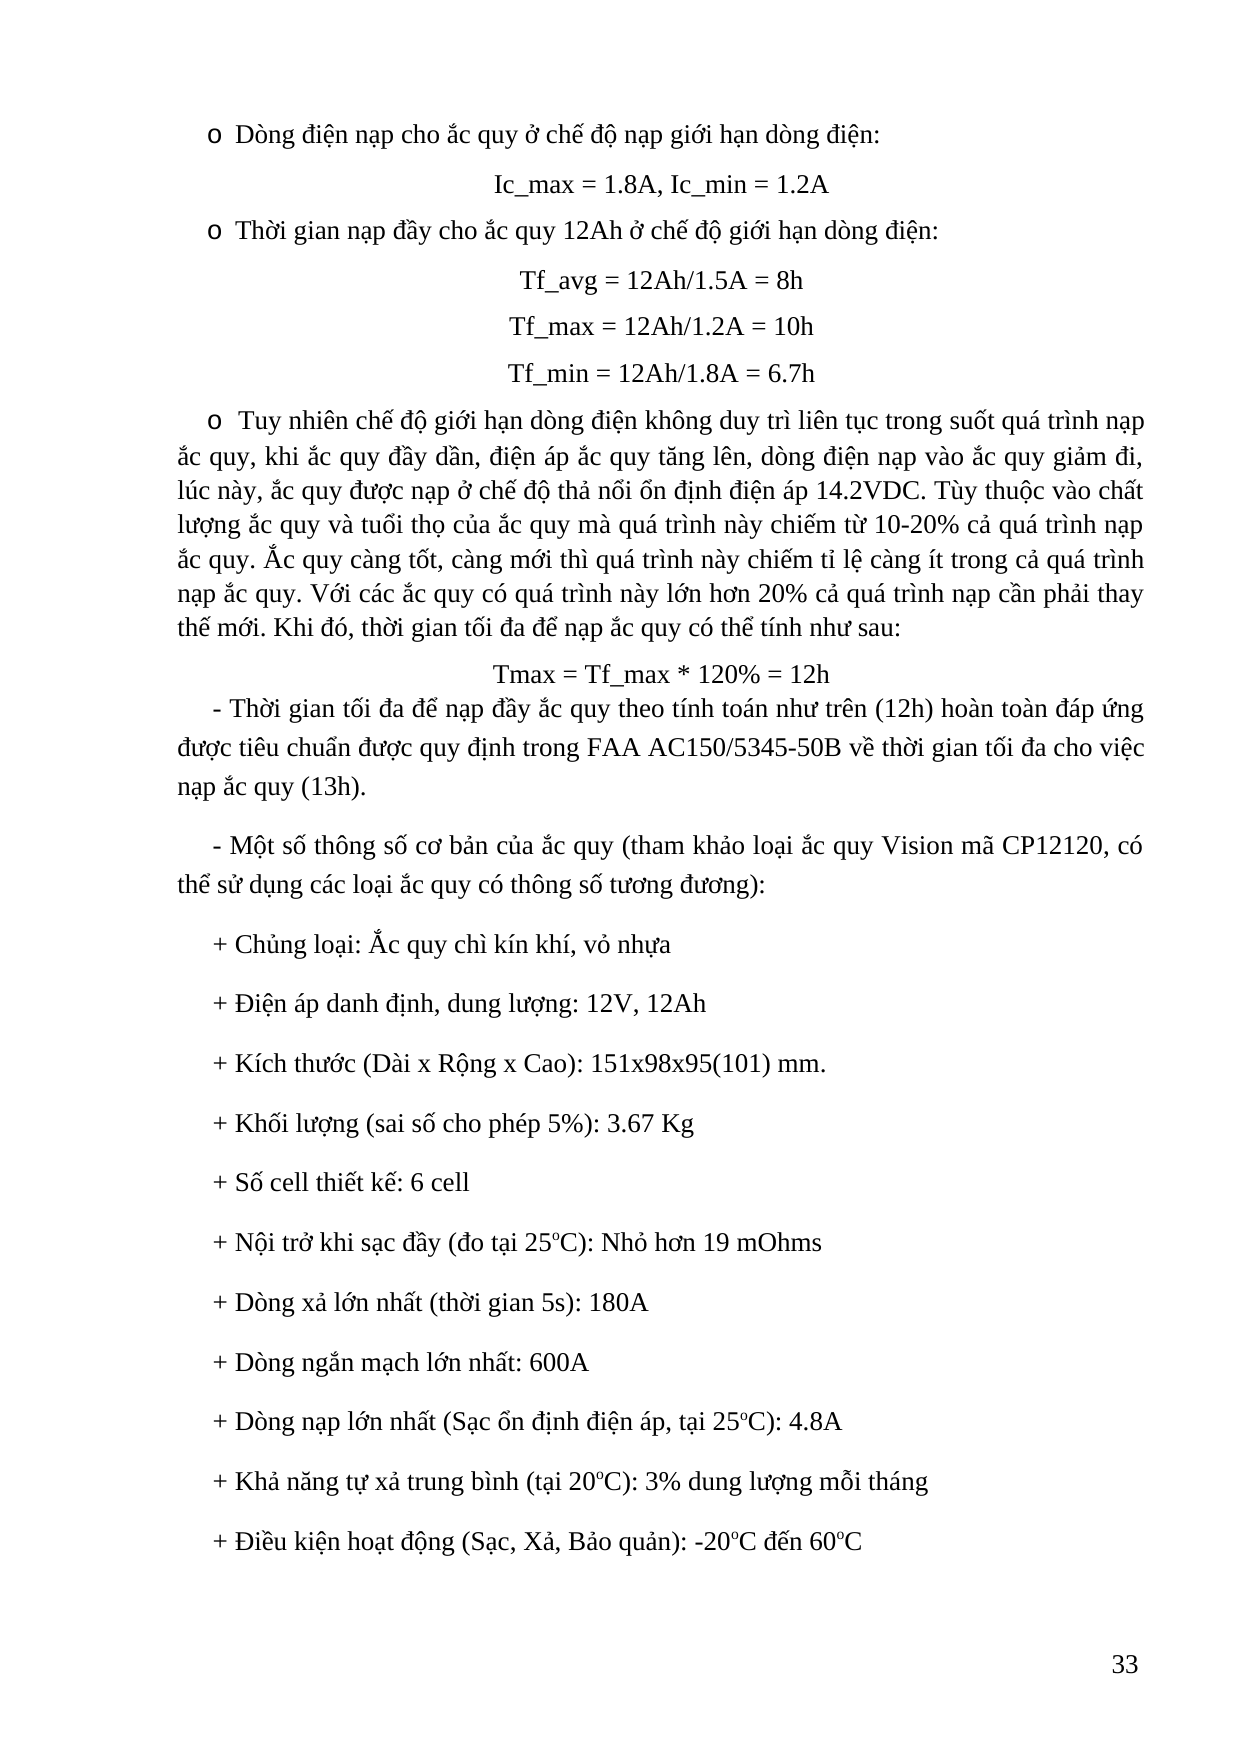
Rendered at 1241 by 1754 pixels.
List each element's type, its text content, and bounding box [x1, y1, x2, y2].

text + Điện áp danh định, dung lượng: 12V, 12Ah [177, 987, 1146, 1019]
text + Dòng nạp lớn nhất (Sạc ổn định điện áp, tại 25oC): 4.8A [177, 1405, 1146, 1436]
text + Dòng xả lớn nhất (thời gian 5s): 180A [177, 1286, 1146, 1317]
list Tuy nhiên chế độ giới hạn dòng điện không duy trì liên tục trong suốt quá trình nạp ắc quy, khi ắc quy đầy dần, điện áp ắc quy tăng lên, dòng điện nạp vào ắc quy giảm đi, lúc này, ắc quy được nạp ở chế độ thả nổi ổn định điện áp 14.2VDC. Tùy thuộc vào chất lượng ắc quy và tuổi thọ của ắc quy mà quá trình này chiếm từ 10-20% cả quá trình nạp ắc quy. Ắc quy càng tốt, càng mới thì quá trình này chiếm tỉ lệ càng ít trong cả quá trình nạp ắc quy. Với các ắc quy có quá trình này lớn hơn 20% cả quá trình nạp cần phải thay thế mới. Khi đó, thời gian tối đa để nạp ắc quy có thể tính như sau: [177, 404, 1146, 642]
text + Khối lượng (sai số cho phép 5%): 3.67 Kg [177, 1107, 1146, 1138]
text Tf_min = 12Ah/1.8A = 6.7h [177, 357, 1146, 388]
text - Thời gian tối đa để nạp đầy ắc quy theo tính toán như trên (12h) hoàn toàn đáp ứng được tiêu chuẩn được quy định trong FAA AC150/5345-50B về thời gian tối đa cho việc nạp ắc quy (13h). [177, 692, 1146, 801]
list Dòng điện nạp cho ắc quy ở chế độ nạp giới hạn dòng điện: [206, 118, 1146, 152]
text + Điều kiện hoạt động (Sạc, Xả, Bảo quản): -20oC đến 60oC [177, 1525, 1146, 1556]
text + Khả năng tự xả trung bình (tại 20oC): 3% dung lượng mỗi tháng [177, 1465, 1146, 1496]
text + Chủng loại: Ắc quy chì kín khí, vỏ nhựa [177, 928, 1146, 959]
text + Nội trở khi sạc đầy (đo tại 25oC): Nhỏ hơn 19 mOhms [177, 1226, 1146, 1257]
text Ic_max = 1.8A, Ic_min = 1.2A [177, 168, 1146, 199]
list Thời gian nạp đầy cho ắc quy 12Ah ở chế độ giới hạn dòng điện: [206, 214, 1146, 248]
text Tmax = Tf_max * 120% = 12h [177, 658, 1146, 689]
text + Dòng ngắn mạch lớn nhất: 600A [177, 1346, 1146, 1377]
text + Kích thước (Dài x Rộng x Cao): 151x98x95(101) mm. [177, 1047, 1146, 1078]
text Tf_max = 12Ah/1.2A = 10h [177, 310, 1146, 342]
text Tf_avg = 12Ah/1.5A = 8h [177, 264, 1146, 295]
text + Số cell thiết kế: 6 cell [177, 1167, 1146, 1198]
text - Một số thông số cơ bản của ắc quy (tham khảo loại ắc quy Vision mã CP12120, có thể sử dụng các loại ắc quy có thông số tương đương): [177, 829, 1146, 899]
